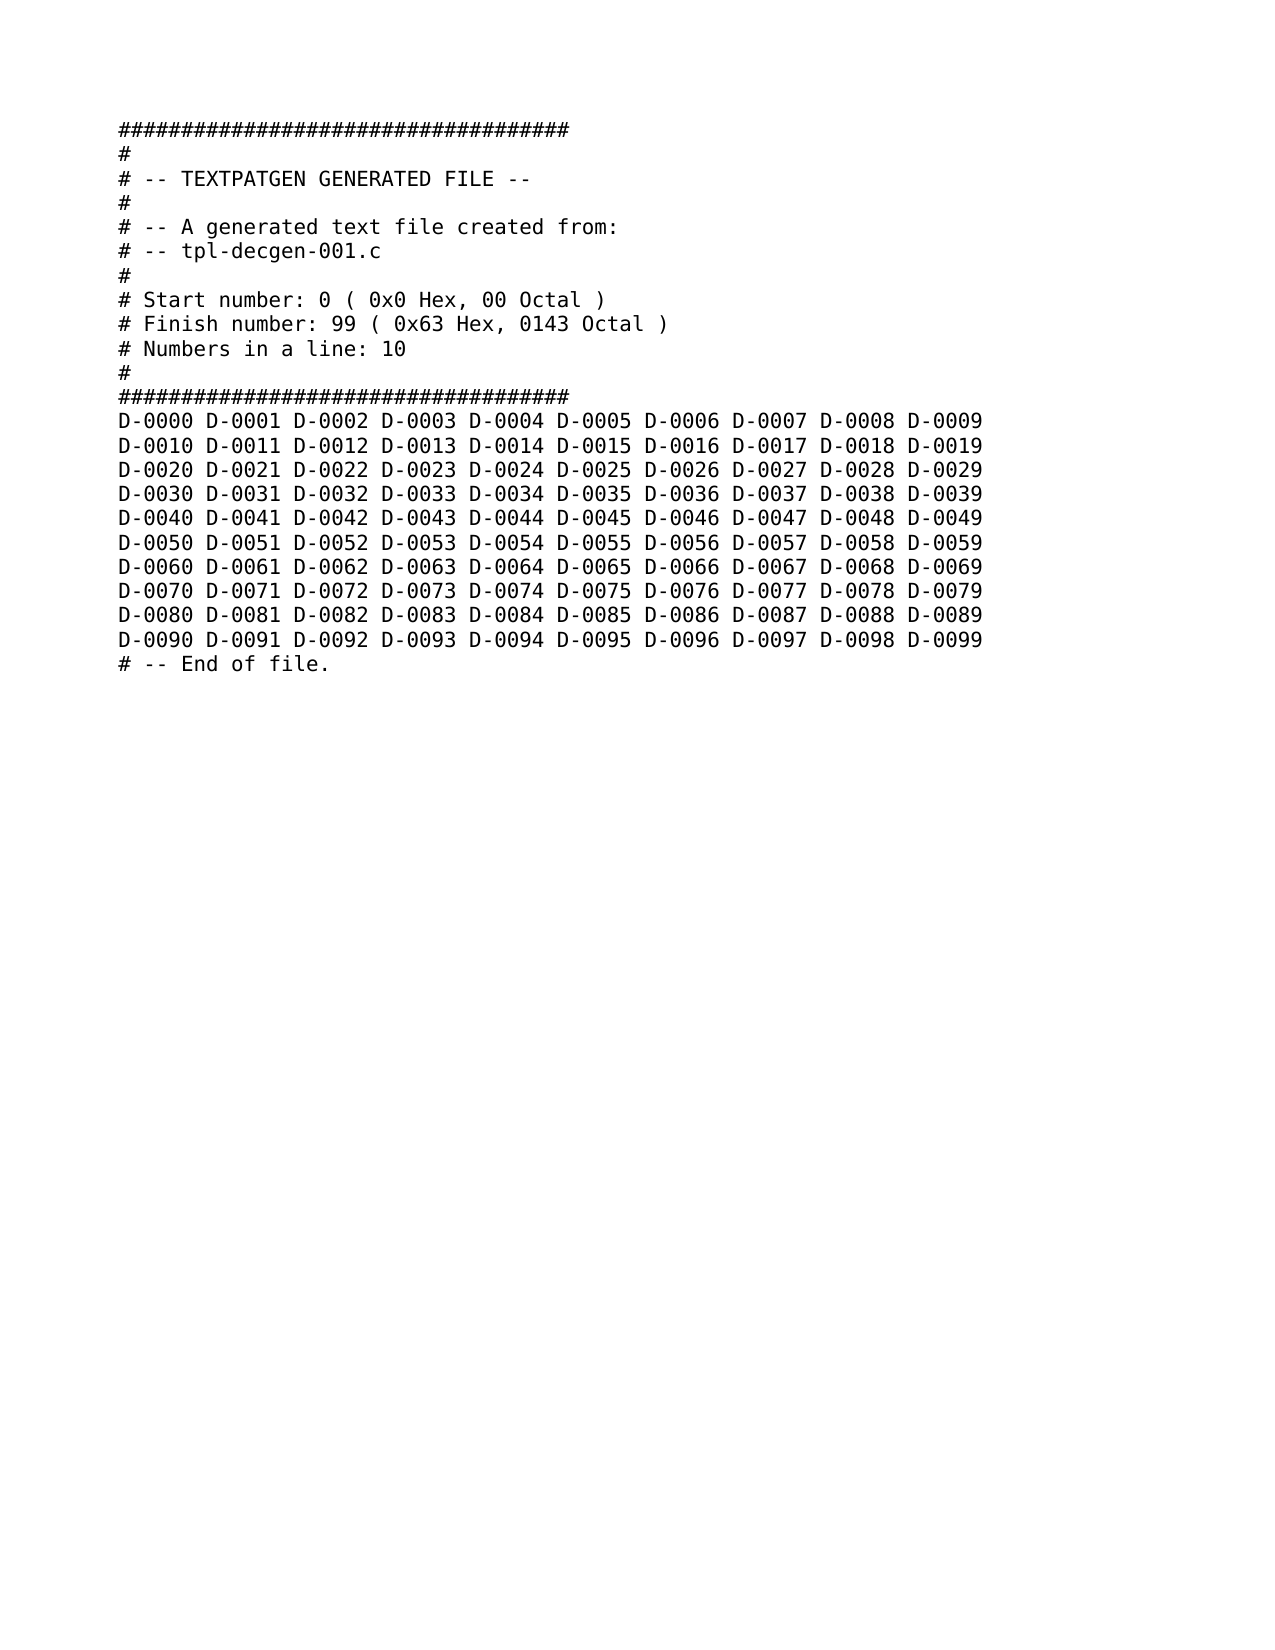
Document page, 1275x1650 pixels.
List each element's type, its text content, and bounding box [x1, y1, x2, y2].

text # [118, 191, 1157, 215]
text D-0010 D-0011 D-0012 D-0013 D-0014 D-0015 D-0016 D-0017 D-0018 D-0019 [118, 434, 1157, 458]
text # -- tpl-decgen-001.c [118, 239, 1157, 264]
text # Numbers in a line: 10 [118, 337, 1157, 361]
text D-0030 D-0031 D-0032 D-0033 D-0034 D-0035 D-0036 D-0037 D-0038 D-0039 [118, 482, 1157, 506]
text D-0000 D-0001 D-0002 D-0003 D-0004 D-0005 D-0006 D-0007 D-0008 D-0009 [118, 409, 1157, 434]
text D-0040 D-0041 D-0042 D-0043 D-0044 D-0045 D-0046 D-0047 D-0048 D-0049 [118, 506, 1157, 531]
text # [118, 264, 1157, 288]
text # Finish number: 99 ( 0x63 Hex, 0143 Octal ) [118, 312, 1157, 337]
text #################################### [118, 385, 1157, 409]
text # [118, 361, 1157, 385]
text D-0060 D-0061 D-0062 D-0063 D-0064 D-0065 D-0066 D-0067 D-0068 D-0069 [118, 555, 1157, 579]
text D-0020 D-0021 D-0022 D-0023 D-0024 D-0025 D-0026 D-0027 D-0028 D-0029 [118, 458, 1157, 482]
text D-0090 D-0091 D-0092 D-0093 D-0094 D-0095 D-0096 D-0097 D-0098 D-0099 [118, 628, 1157, 652]
text # -- TEXTPATGEN GENERATED FILE -- [118, 167, 1157, 191]
text # -- End of file. [118, 652, 1157, 676]
text D-0070 D-0071 D-0072 D-0073 D-0074 D-0075 D-0076 D-0077 D-0078 D-0079 [118, 579, 1157, 603]
text D-0080 D-0081 D-0082 D-0083 D-0084 D-0085 D-0086 D-0087 D-0088 D-0089 [118, 603, 1157, 628]
text # [118, 142, 1157, 167]
text D-0050 D-0051 D-0052 D-0053 D-0054 D-0055 D-0056 D-0057 D-0058 D-0059 [118, 531, 1157, 555]
text #################################### [118, 118, 1157, 142]
text # Start number: 0 ( 0x0 Hex, 00 Octal ) [118, 288, 1157, 312]
text # -- A generated text file created from: [118, 215, 1157, 239]
